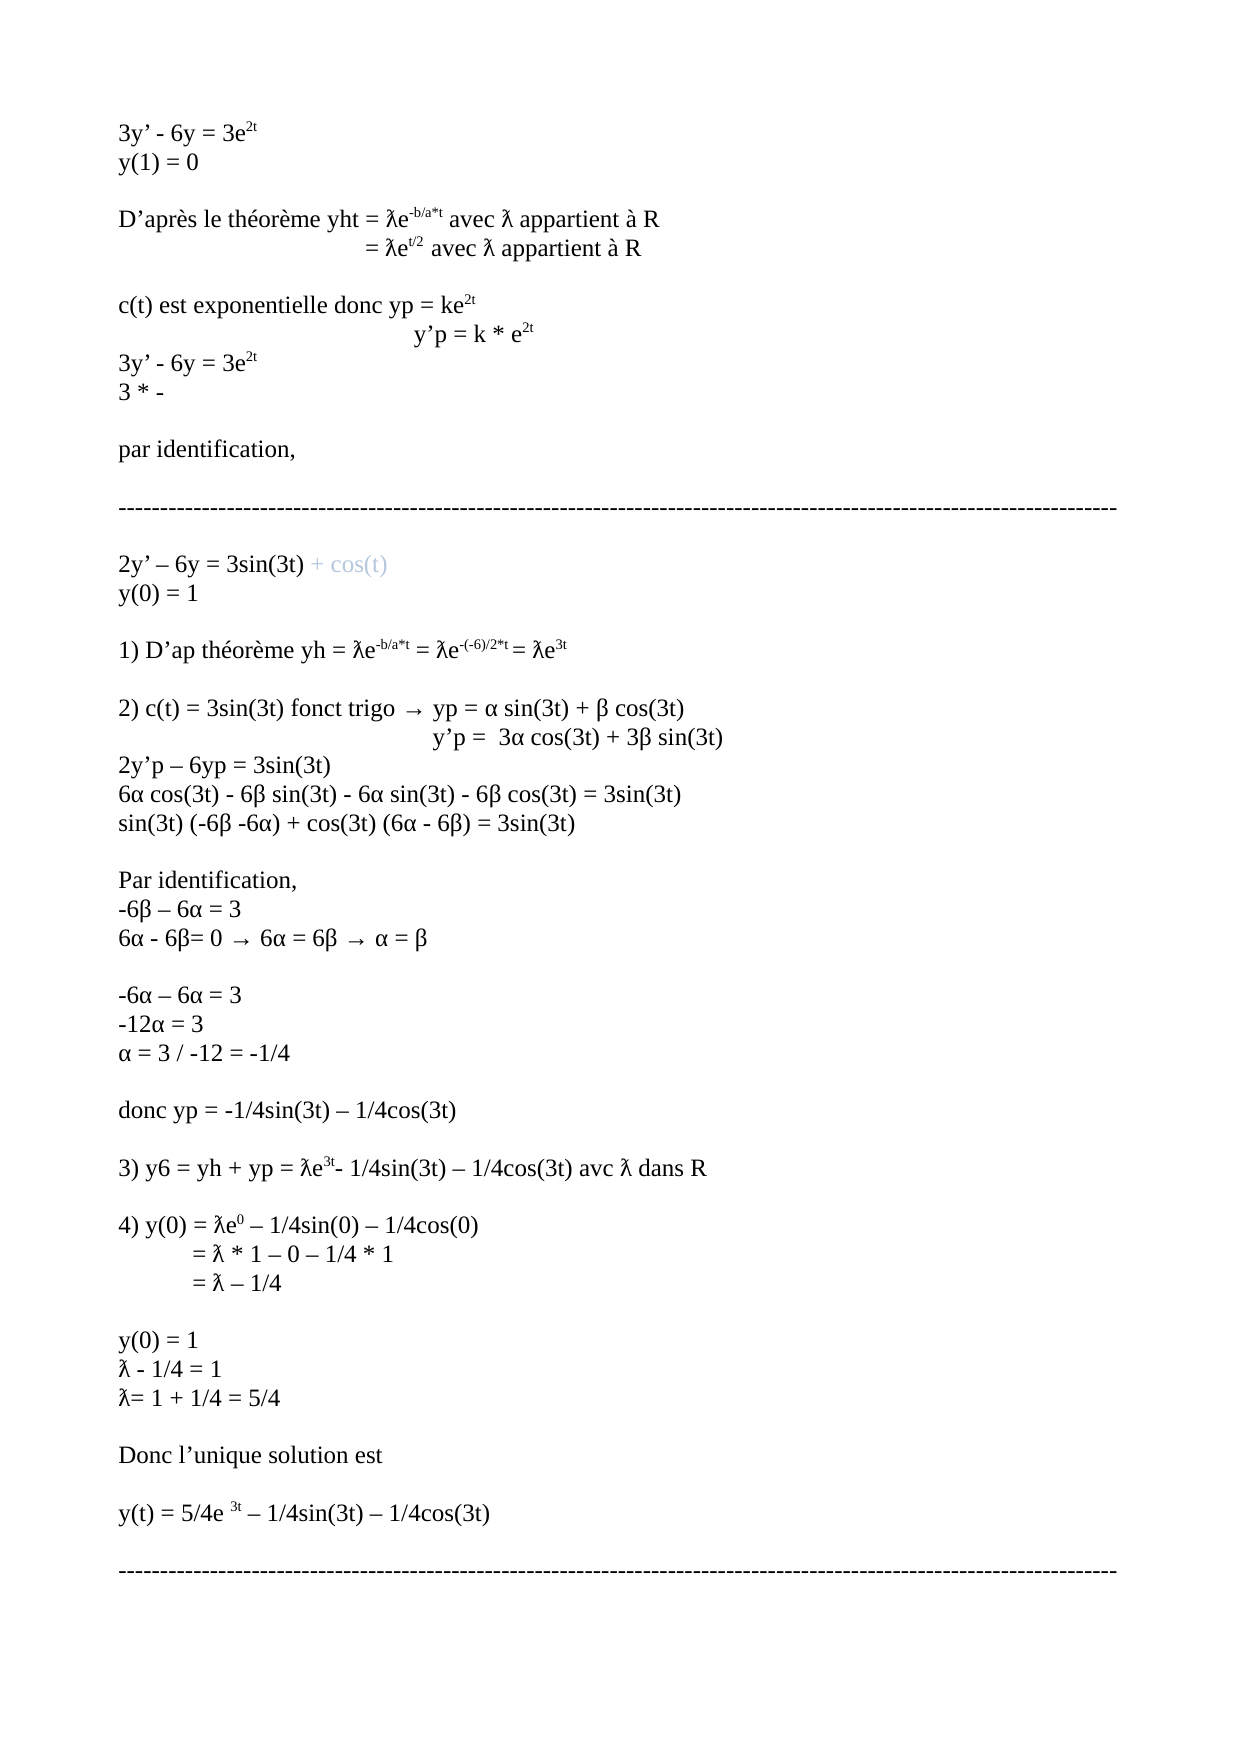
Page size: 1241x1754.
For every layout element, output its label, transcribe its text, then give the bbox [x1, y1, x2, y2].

text y’p = k * e2t [118, 319, 1122, 348]
text Par identification, [118, 866, 1122, 894]
text ƛ= 1 + 1/4 = 5/4 [118, 1383, 1122, 1412]
text -6β – 6α = 3 [118, 894, 1122, 923]
text y(0) = 1 [118, 1326, 1122, 1354]
text y(1) = 0 [118, 147, 1122, 176]
text Donc l’unique solution est [118, 1441, 1122, 1469]
text 6α - 6β= 0 → 6α = 6β → α = β [118, 923, 1122, 952]
text 3y’ - 6y = 3e2t [118, 118, 1122, 147]
text 1) D’ap théorème yh = ƛe-b/a*t = ƛe-(-6)/2*t = ƛe3t [118, 636, 1122, 664]
text 3) y6 = yh + yp = ƛe3t- 1/4sin(3t) – 1/4cos(3t) avc ƛ dans R [118, 1153, 1122, 1182]
text -6α – 6α = 3 [118, 981, 1122, 1009]
text 3 * - [118, 377, 1122, 406]
text D’après le théorème yht = ƛe-b/a*t avec ƛ appartient à R [118, 204, 1122, 233]
text α = 3 / -12 = -1/4 [118, 1038, 1122, 1067]
text y’p = 3α cos(3t) + 3β sin(3t) [118, 722, 1122, 751]
text sin(3t) (-6β -6α) + cos(3t) (6α - 6β) = 3sin(3t) [118, 808, 1122, 837]
text 2) c(t) = 3sin(3t) fonct trigo → yp = α sin(3t) + β cos(3t) [118, 693, 1122, 722]
text c(t) est exponentielle donc yp = ke2t [118, 291, 1122, 319]
text 3y’ - 6y = 3e2t [118, 348, 1122, 377]
text ------------------------------------------------------------------------------------------------------------------------ [118, 1556, 1122, 1584]
text = ƛ * 1 – 0 – 1/4 * 1 [118, 1239, 1122, 1268]
text ƛ - 1/4 = 1 [118, 1354, 1122, 1383]
text 2y’ – 6y = 3sin(3t) + cos(t) [118, 549, 1122, 578]
text y(t) = 5/4e 3t – 1/4sin(3t) – 1/4cos(3t) [118, 1498, 1122, 1527]
text = ƛet/2 avec ƛ appartient à R [118, 233, 1122, 262]
text = ƛ – 1/4 [118, 1268, 1122, 1297]
text ------------------------------------------------------------------------------------------------------------------------ [118, 492, 1122, 521]
text 4) y(0) = ƛe0 – 1/4sin(0) – 1/4cos(0) [118, 1211, 1122, 1239]
text 6α cos(3t) - 6β sin(3t) - 6α sin(3t) - 6β cos(3t) = 3sin(3t) [118, 779, 1122, 808]
text 2y’p – 6yp = 3sin(3t) [118, 751, 1122, 779]
text par identification, [118, 434, 1122, 463]
text -12α = 3 [118, 1009, 1122, 1038]
text y(0) = 1 [118, 578, 1122, 607]
text donc yp = -1/4sin(3t) – 1/4cos(3t) [118, 1096, 1122, 1124]
